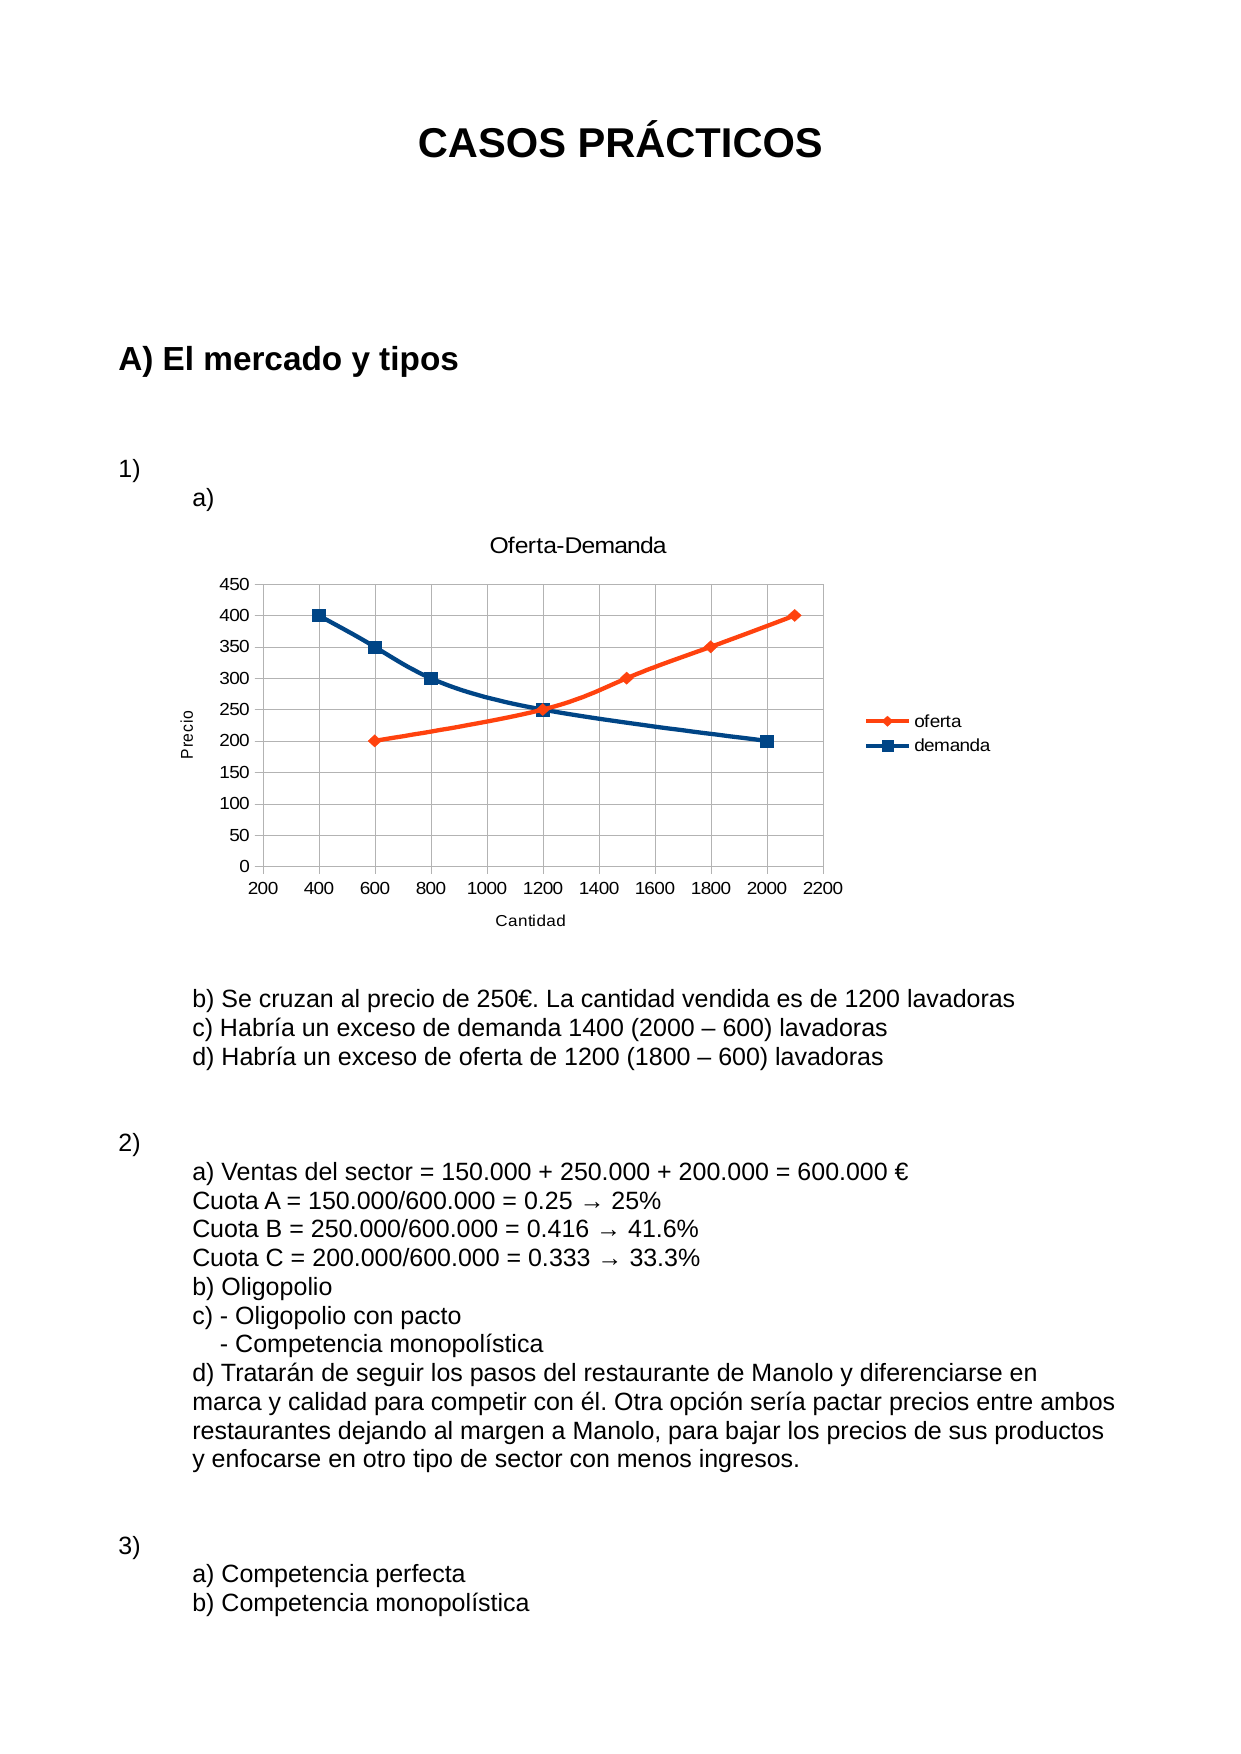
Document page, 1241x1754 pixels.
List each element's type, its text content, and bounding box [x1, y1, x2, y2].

text b) Oligopolio [118, 1272, 1122, 1301]
text Cuota C = 200.000/600.000 = 0.333 → 33.3% [118, 1243, 1122, 1272]
text A) El mercado y tipos [118, 338, 1122, 377]
text c) Habría un exceso de demanda 1400 (2000 – 600) lavadoras [118, 1013, 1122, 1042]
text Cuota B = 250.000/600.000 = 0.416 → 41.6% [118, 1214, 1122, 1243]
text 3) [118, 1531, 1122, 1559]
text Cuota A = 150.000/600.000 = 0.25 → 25% [118, 1186, 1122, 1214]
text a) Competencia perfecta [118, 1559, 1122, 1588]
text c) - Oligopolio con pacto [118, 1301, 1122, 1329]
text - Competencia monopolística [118, 1329, 1122, 1358]
text d) Tratarán de seguir los pasos del restaurante de Manolo y diferenciarse en marca y calidad para competir con él. Otra opción sería pactar precios entre ambos restaurantes dejando al margen a Manolo, para bajar los precios de sus productos y enfocarse en otro tipo de sector con menos ingresos. [118, 1358, 1122, 1473]
text b) Competencia monopolística [118, 1588, 1122, 1617]
text 2) [118, 1128, 1122, 1157]
text 1) [118, 454, 1122, 483]
text CASOS PRÁCTICOS [118, 118, 1122, 166]
text a) Ventas del sector = 150.000 + 250.000 + 200.000 = 600.000 € [118, 1157, 1122, 1186]
text d) Habría un exceso de oferta de 1200 (1800 – 600) lavadoras [118, 1042, 1122, 1071]
text a) [118, 483, 1122, 511]
text b) Se cruzan al precio de 250€. La cantidad vendida es de 1200 lavadoras [118, 984, 1122, 1013]
